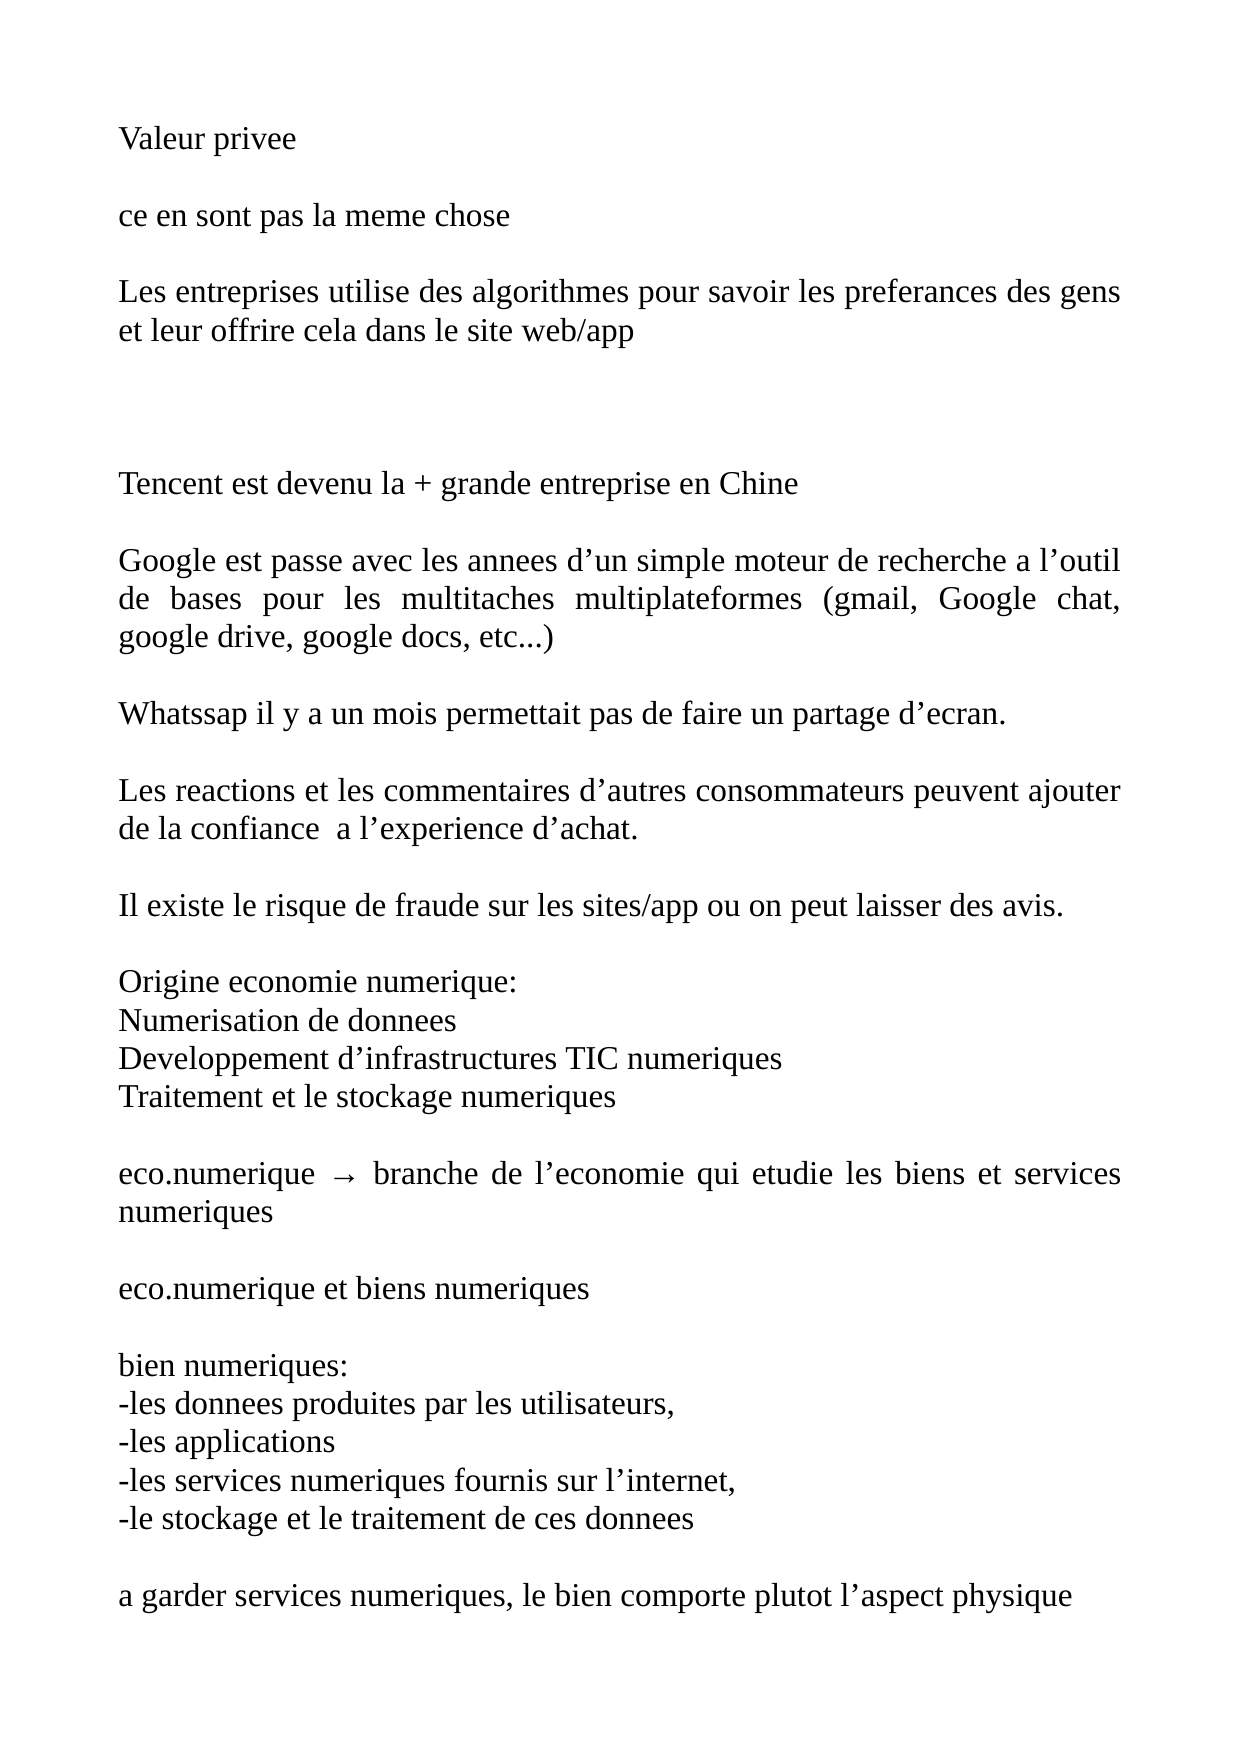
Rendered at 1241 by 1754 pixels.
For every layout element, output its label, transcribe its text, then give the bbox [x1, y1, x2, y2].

text Developpement d’infrastructures TIC numeriques [118, 1038, 1122, 1076]
text -les donnees produites par les utilisateurs, [118, 1383, 1122, 1421]
text -les applications [118, 1421, 1122, 1460]
text Google est passe avec les annees d’un simple moteur de recherche a l’outil de bases pour les multitaches multiplateformes (gmail, Google chat, google drive, google docs, etc...) [118, 540, 1122, 655]
text Numerisation de donnees [118, 1000, 1122, 1038]
text ce en sont pas la meme chose [118, 195, 1122, 233]
text Il existe le risque de fraude sur les sites/app ou on peut laisser des avis. [118, 885, 1122, 923]
text Les reactions et les commentaires d’autres consommateurs peuvent ajouter de la confiance a l’experience d’achat. [118, 770, 1122, 846]
text eco.numerique et biens numeriques [118, 1268, 1122, 1306]
text a garder services numeriques, le bien comporte plutot l’aspect physique [118, 1575, 1122, 1613]
text bien numeriques: [118, 1345, 1122, 1383]
text -les services numeriques fournis sur l’internet, [118, 1460, 1122, 1498]
text Origine economie numerique: [118, 961, 1122, 1000]
text eco.numerique → branche de l’economie qui etudie les biens et services numeriques [118, 1153, 1122, 1230]
text Tencent est devenu la + grande entreprise en Chine [118, 463, 1122, 501]
text Traitement et le stockage numeriques [118, 1076, 1122, 1115]
text -le stockage et le traitement de ces donnees [118, 1498, 1122, 1536]
text Les entreprises utilise des algorithmes pour savoir les preferances des gens et leur offrire cela dans le site web/app [118, 271, 1122, 348]
text Whatssap il y a un mois permettait pas de faire un partage d’ecran. [118, 693, 1122, 731]
text Valeur privee [118, 118, 1122, 156]
